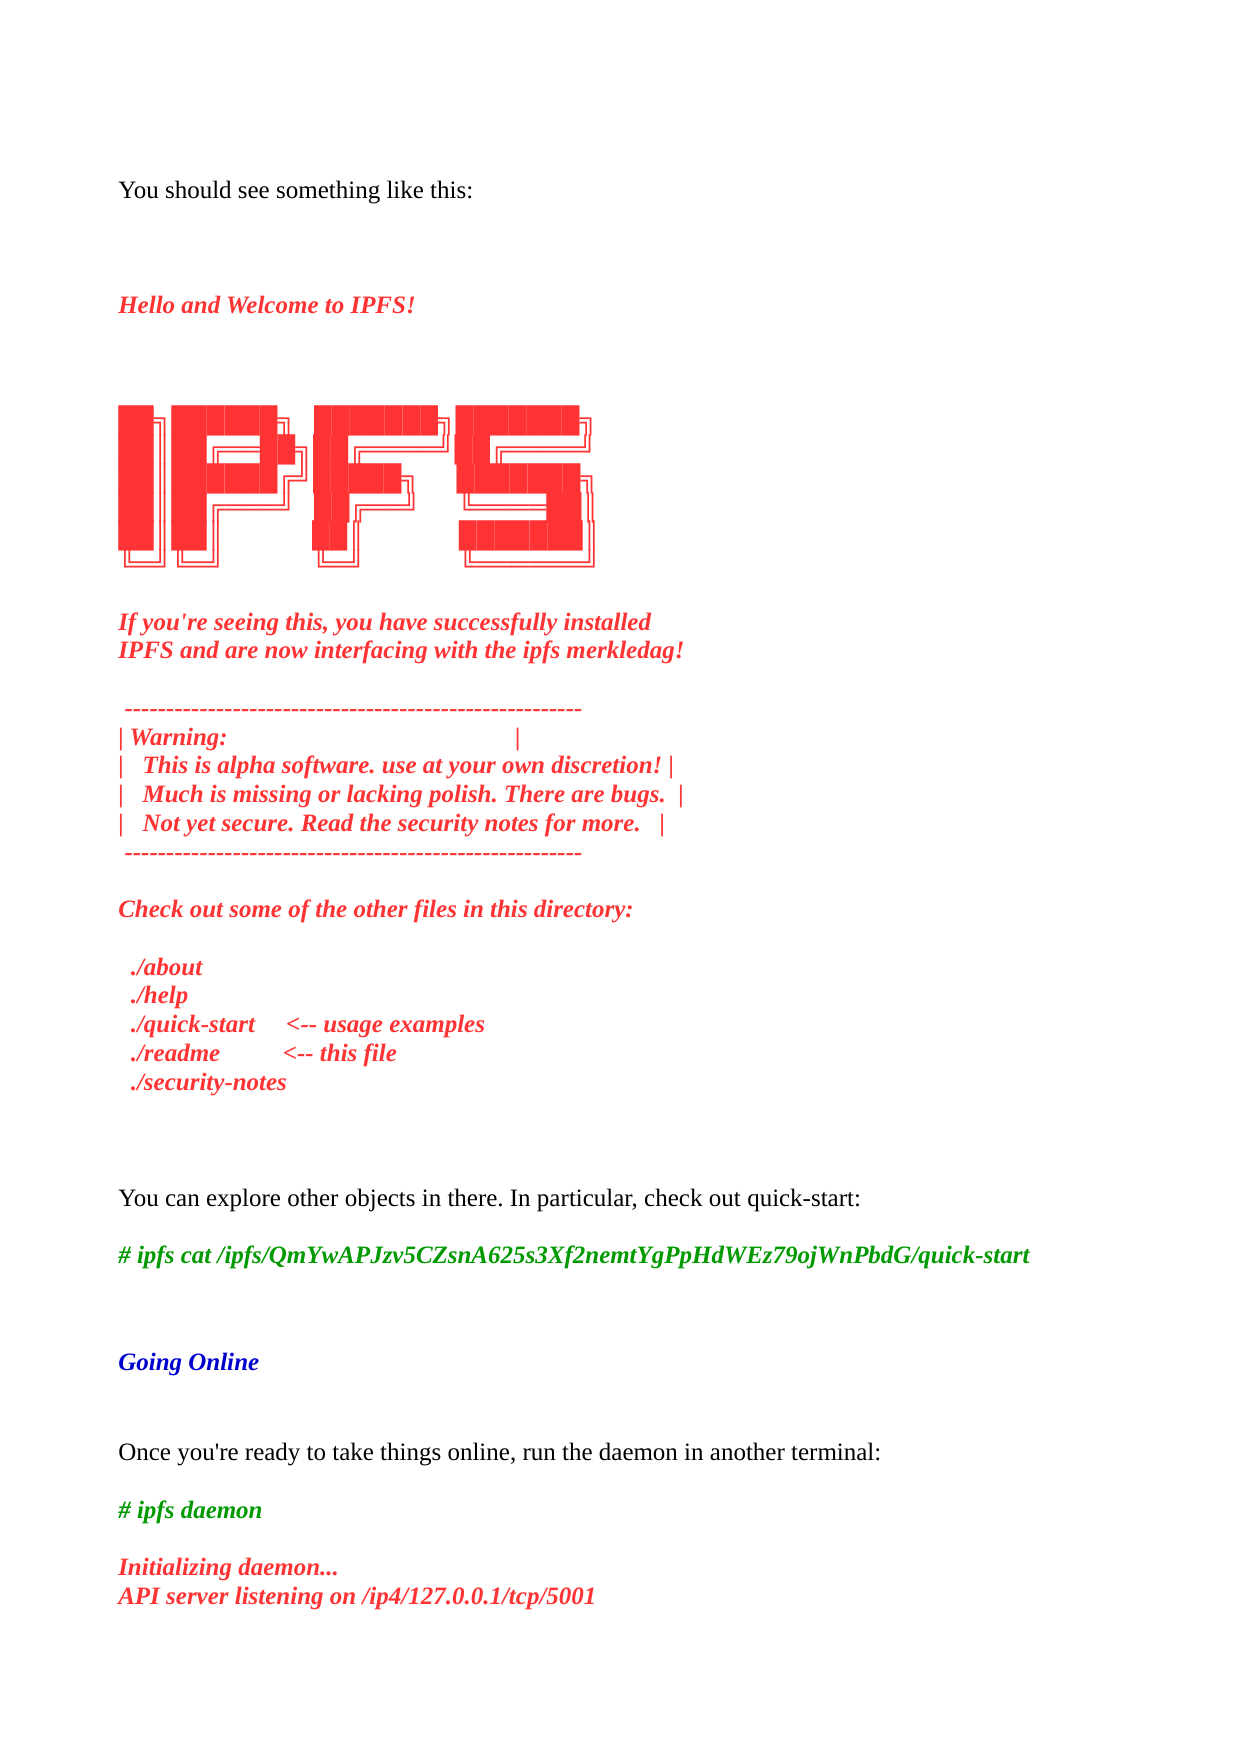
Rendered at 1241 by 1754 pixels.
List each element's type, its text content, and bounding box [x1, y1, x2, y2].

text Check out some of the other files in this directory: [118, 894, 1134, 923]
text ██║██╔══██╗██╔════╝██╔════╝ [356, 434, 446, 463]
text You should see something like this: [118, 176, 1134, 204]
text ╚═╝╚═╝ ╚═╝ ╚══════╝ [118, 549, 1134, 578]
text ██║██╔══██╗██╔════╝██╔════╝ [360, 434, 454, 463]
text ██║██╔══██╗██╔════╝██╔════╝ [490, 434, 584, 463]
text ██║██████╔╝█████╗ ███████╗ [277, 463, 301, 492]
text Hello and Welcome to IPFS! [118, 291, 1134, 319]
text ------------------------------------------------------- [118, 693, 1134, 722]
text ./quick-start <-- usage examples [118, 1009, 1134, 1038]
text ██║██╔═══╝ ██╔══╝ ╚════██║ [218, 492, 314, 521]
text ██║██╔═══╝ ██╔══╝ ╚════██║ [214, 492, 287, 521]
text If you're seeing this, you have successfully installed [118, 607, 1134, 636]
text ██║██╔═══╝ ██╔══╝ ╚════██║ [469, 494, 546, 504]
text ------------------------------------------------------- [118, 837, 1134, 866]
text ██║██╔═══╝ ██╔══╝ ╚════██║ [349, 492, 408, 521]
text | Not yet secure. Read the security notes for more. | [118, 808, 1134, 837]
text ██║██║ ██║ ███████║ [218, 521, 312, 549]
text ██║██╔══██╗██╔════╝██╔════╝ [207, 436, 259, 463]
text ./security-notes [118, 1067, 1134, 1096]
text You can explore other objects in there. In particular, check out quick-start: [118, 1183, 1134, 1211]
text ██║██╔══██╗██╔════╝██╔════╝ [348, 434, 442, 463]
text ██║██╔══██╗██╔════╝██╔════╝ [498, 434, 588, 463]
text ██║██████╔╝█████╗ ███████╗ [285, 463, 305, 492]
text ██║██████╔╝█████╗ ███████╗ [401, 463, 456, 492]
text ██║██╔═══╝ ██╔══╝ ╚════██║ [465, 494, 546, 509]
text IPFS and are now interfacing with the ipfs merkledag! [118, 636, 1134, 664]
text ██║██╔═══╝ ██╔══╝ ╚════██║ [361, 492, 546, 521]
text API server listening on /ip4/127.0.0.1/tcp/5001 [118, 1581, 1134, 1610]
text ./about [118, 952, 1134, 981]
text # ipfs daemon [118, 1495, 1134, 1524]
text ██║██╔═══╝ ██╔══╝ ╚════██║ [593, 492, 1134, 521]
text ██╗██████╗ ███████╗███████╗ [579, 406, 1134, 434]
text ██║██╔══██╗██╔════╝██╔════╝ [214, 448, 259, 463]
text ██║██╔══██╗██╔════╝██╔════╝ [502, 434, 1134, 463]
text ██║██████╔╝█████╗ ███████╗ [580, 463, 1134, 492]
text ██║██║ ██║ ███████║ [594, 521, 1134, 549]
text ██║██║ ██║ ███████║ [359, 521, 458, 549]
text ██║██╔═══╝ ██╔══╝ ╚════██║ [357, 492, 412, 520]
text ██╗██████╗ ███████╗███████╗ [277, 406, 314, 434]
text Initializing daemon... [118, 1552, 1134, 1581]
text ██║██╔═══╝ ██╔══╝ ╚════██║ [207, 492, 283, 521]
text | Much is missing or lacking polish. There are bugs. | [118, 779, 1134, 808]
text # ipfs cat /ipfs/QmYwAPJzv5CZsnA625s3Xf2nemtYgPpHdWEz79ojWnPbdG/quick-start [118, 1240, 1134, 1269]
text ██║██████╔╝█████╗ ███████╗ [289, 463, 313, 492]
subtitle Going Online [118, 1347, 1134, 1376]
text ./help [118, 981, 1134, 1009]
text ./readme <-- this file [118, 1038, 1134, 1067]
text Once you're ready to take things online, run the daemon in another terminal: [118, 1437, 1134, 1466]
text | This is alpha software. use at your own discretion! | [118, 751, 1134, 779]
text | Warning: | [118, 722, 1134, 751]
